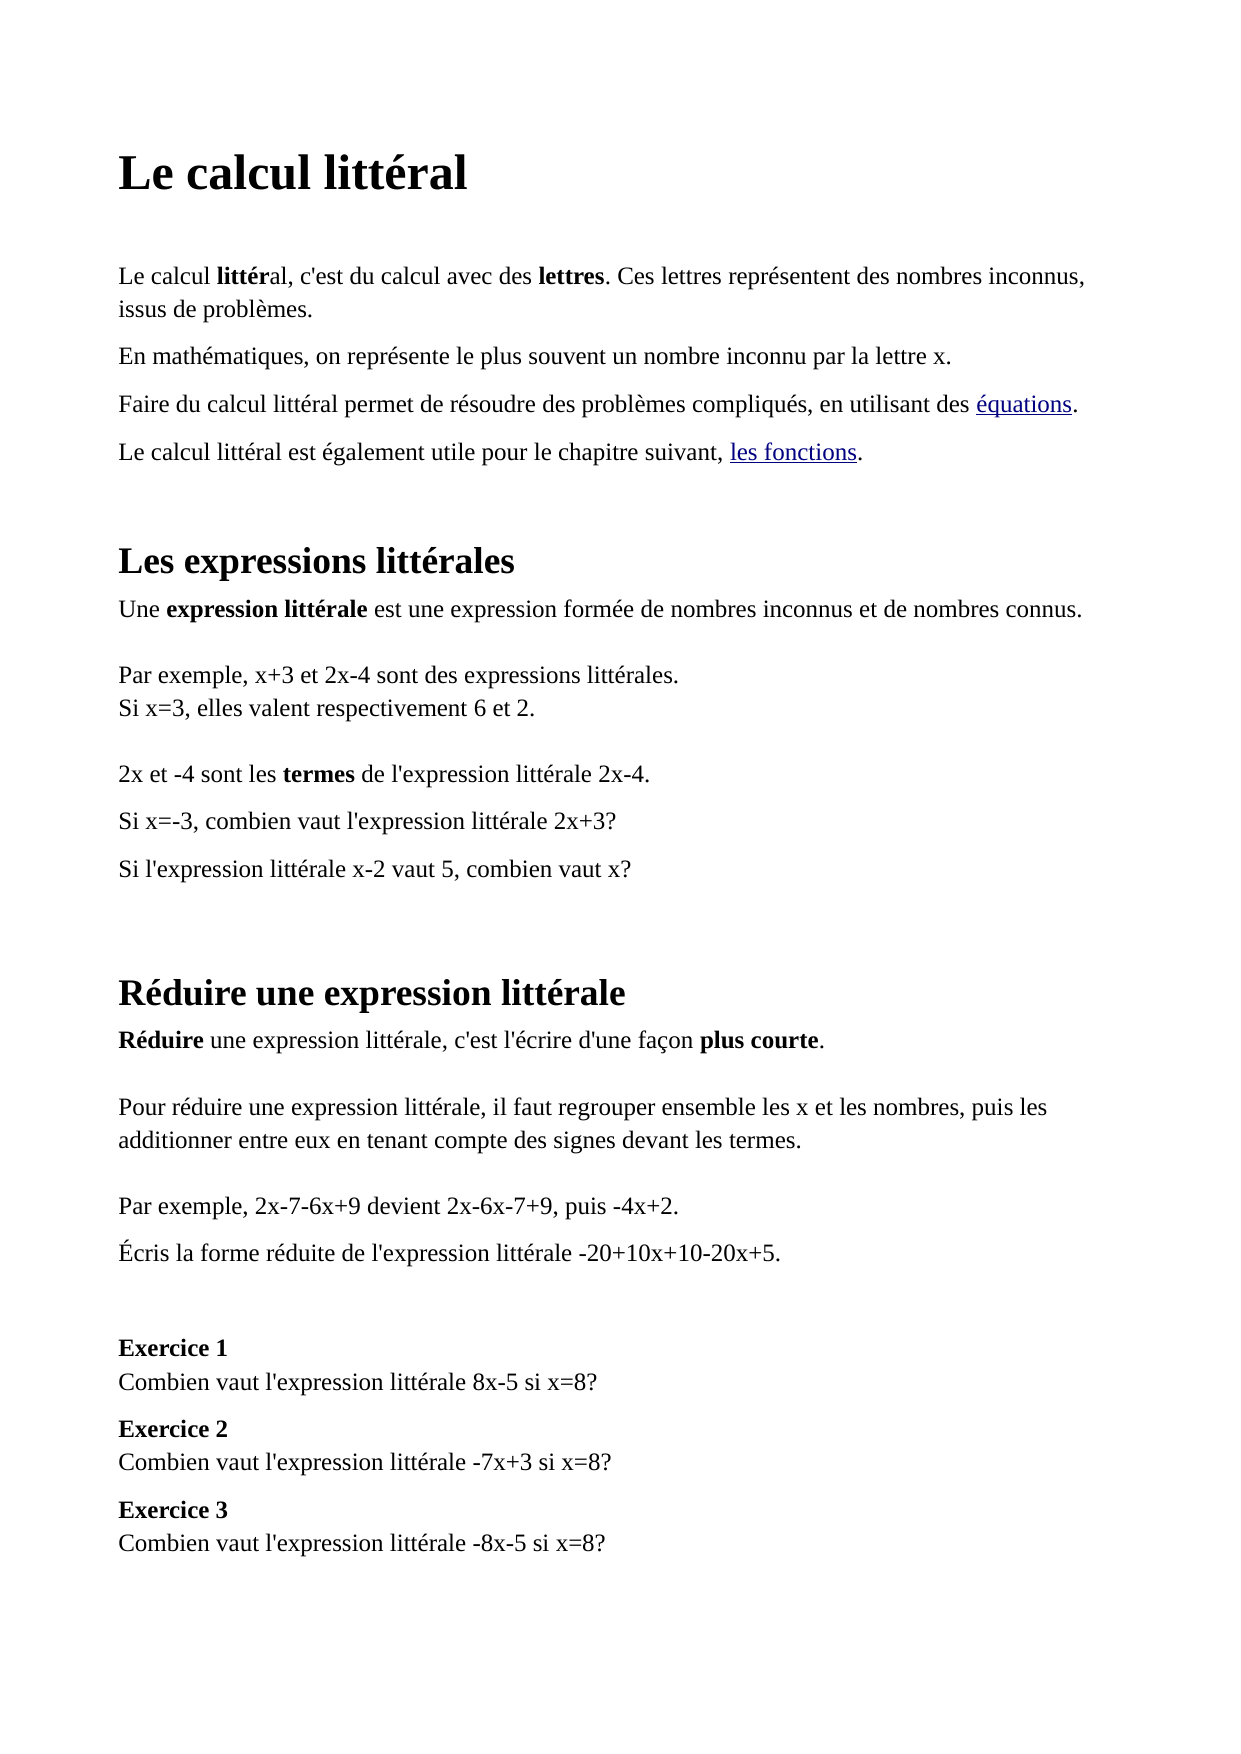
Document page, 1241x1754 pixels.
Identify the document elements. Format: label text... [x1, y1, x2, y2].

text Une expression littérale est une expression formée de nombres inconnus et de nombres connus. Par exemple, x+3 et 2x-4 sont des expressions littérales. Si x=3, elles valent respectivement 6 et 2. 2x et -4 sont les termes de l'expression littérale 2x-4. [118, 594, 1122, 787]
subtitle Le calcul littéral [118, 143, 1122, 201]
text Exercice 3 Combien vaut l'expression littérale -8x-5 si x=8? [118, 1495, 1122, 1557]
text Le calcul littéral, c'est du calcul avec des lettres. Ces lettres représentent des nombres inconnus, issus de problèmes. [118, 261, 1122, 322]
text En mathématiques, on représente le plus souvent un nombre inconnu par la lettre x. [118, 341, 1122, 370]
subtitle Les expressions littérales [118, 538, 1122, 581]
text Si x=-3, combien vaut l'expression littérale 2x+3? [118, 806, 1122, 835]
subtitle Réduire une expression littérale [118, 970, 1122, 1013]
text Réduire une expression littérale, c'est l'écrire d'une façon plus courte. Pour réduire une expression littérale, il faut regrouper ensemble les x et les nombres, puis les additionner entre eux en tenant compte des signes devant les termes. Par exemple, 2x-7-6x+9 devient 2x-6x-7+9, puis -4x+2. [118, 1026, 1122, 1219]
text Exercice 1 Combien vaut l'expression littérale 8x-5 si x=8? [118, 1333, 1122, 1395]
text Si l'expression littérale x-2 vaut 5, combien vaut x? [118, 854, 1122, 883]
text Écris la forme réduite de l'expression littérale -20+10x+10-20x+5. [118, 1238, 1122, 1267]
text Le calcul littéral est également utile pour le chapitre suivant, les fonctions. [118, 437, 1122, 498]
text Faire du calcul littéral permet de résoudre des problèmes compliqués, en utilisant des équations. [118, 389, 1122, 418]
text Exercice 2 Combien vaut l'expression littérale -7x+3 si x=8? [118, 1414, 1122, 1476]
